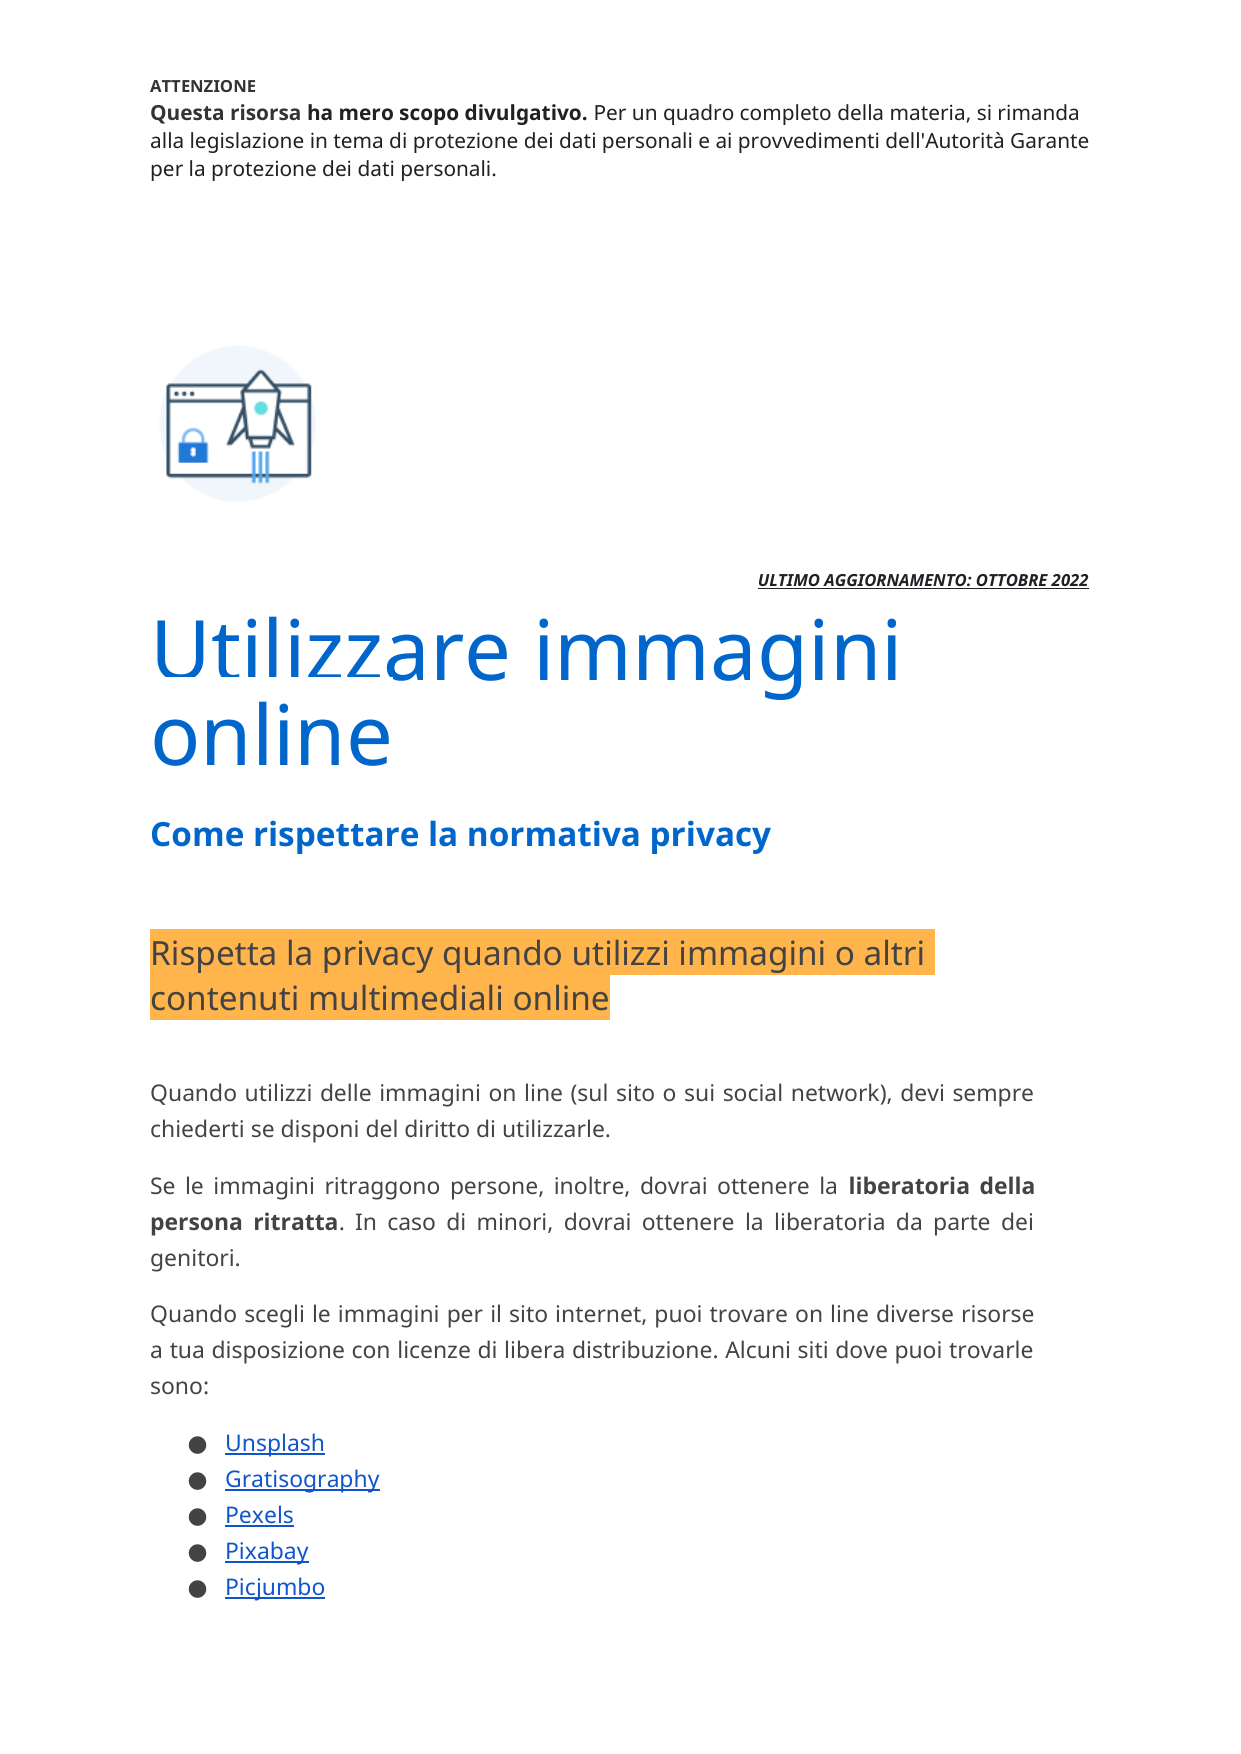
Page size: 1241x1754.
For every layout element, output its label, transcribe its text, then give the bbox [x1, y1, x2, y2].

text ULTIMO AGGIORNAMENTO: OTTOBRE 2022 [150, 271, 1090, 591]
list Picjumbo [187, 1571, 1035, 1602]
picture [150, 335, 328, 513]
list Gratisography [187, 1463, 1035, 1494]
text Se le immagini ritraggono persone, inoltre, dovrai ottenere la liberatoria della persona ritratta. In caso di minori, dovrai ottenere la liberatoria da parte dei genitori. [150, 1170, 1035, 1273]
text Quando utilizzi delle immagini on line (sul sito o sui social network), devi sempre chiederti se disponi del diritto di utilizzarle. [150, 1077, 1035, 1144]
title Utilizzare immagini online [150, 591, 1078, 790]
list Pixabay [187, 1535, 1035, 1566]
list Pexels [187, 1499, 1035, 1530]
list Unsplash [187, 1427, 1035, 1458]
text Quando scegli le immagini per il sito internet, puoi trovare on line diverse risorse a tua disposizione con licenze di libera distribuzione. Alcuni siti dove puoi trovarle sono: [150, 1298, 1035, 1401]
subtitle Rispetta la privacy quando utilizzi immagini o altri contenuti multimediali online [150, 929, 1078, 1020]
subtitle Come rispettare la normativa privacy [150, 811, 919, 856]
